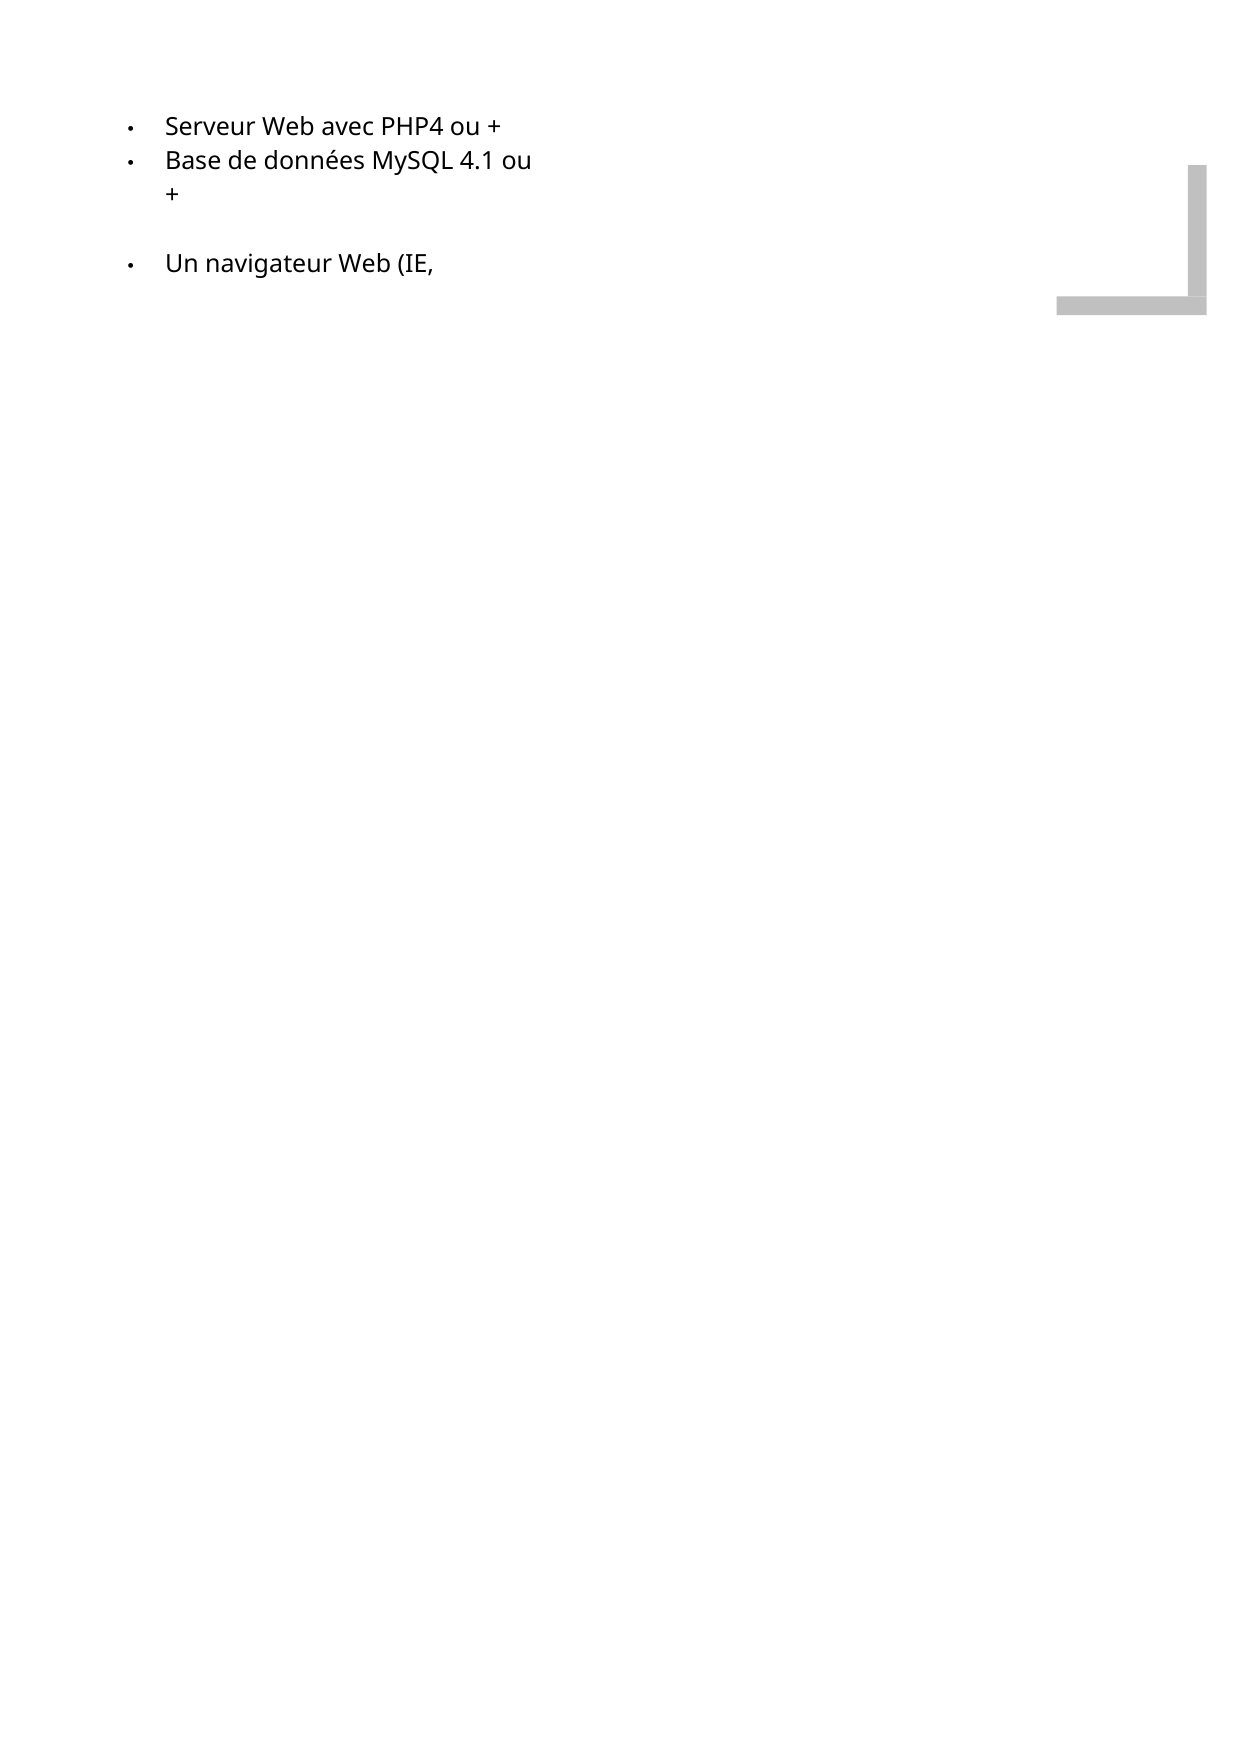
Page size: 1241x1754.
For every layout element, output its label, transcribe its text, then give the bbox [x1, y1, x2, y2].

list Base de données MySQL 4.1 ou + [127, 143, 539, 211]
list Un navigateur Web (IE, Firefox, ...) [127, 245, 539, 284]
list Serveur Web avec PHP4 ou + [127, 109, 539, 143]
